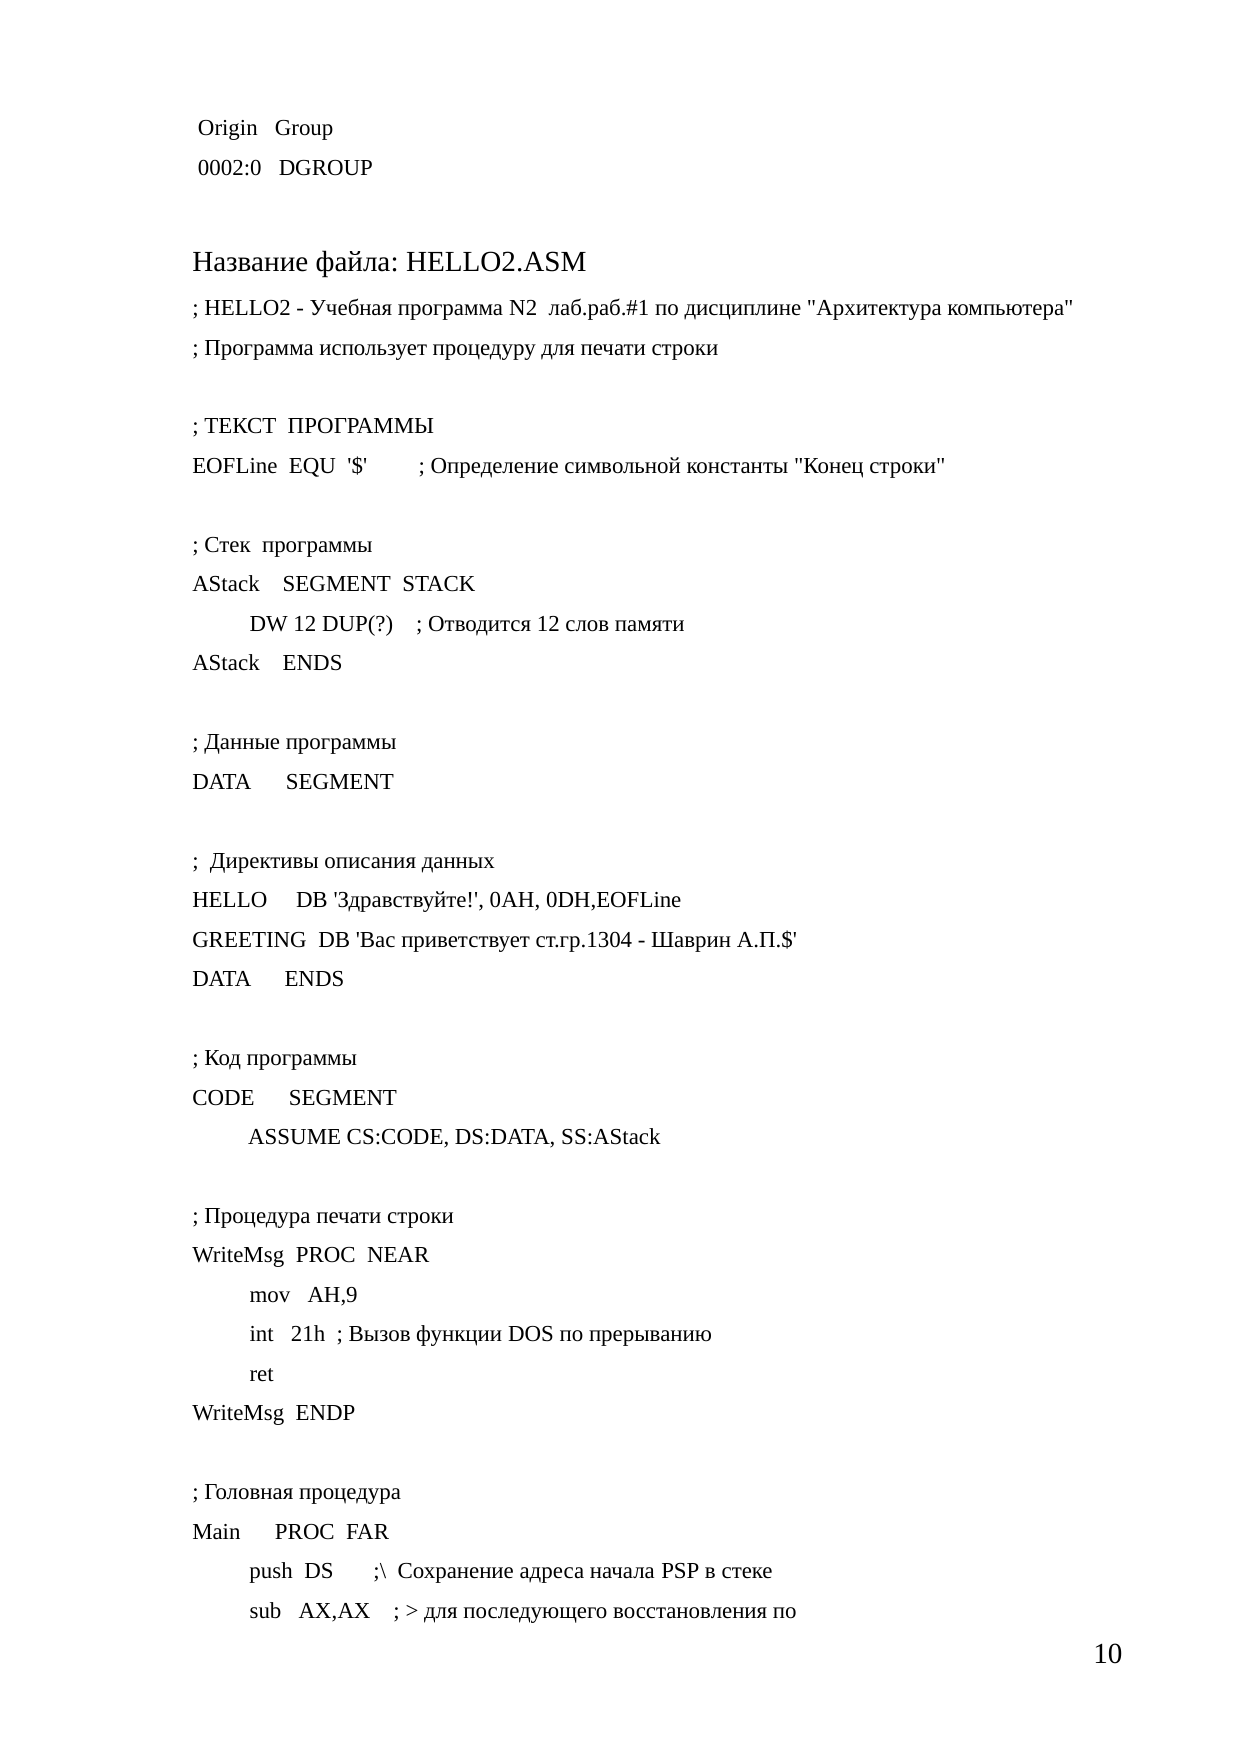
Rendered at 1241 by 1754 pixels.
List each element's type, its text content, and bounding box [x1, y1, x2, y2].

text DATA ENDS [118, 965, 1122, 992]
text sub AX,AX ; > для последующего восстановления по [118, 1597, 1122, 1623]
text Main PROC FAR [118, 1518, 1122, 1544]
text WriteMsg ENDP [118, 1399, 1122, 1426]
text ; ТЕКСТ ПРОГРАММЫ [118, 412, 1122, 439]
text ret [118, 1360, 1122, 1386]
text WriteMsg PROC NEAR [118, 1242, 1122, 1268]
text ; HELLO2 - Учебная программа N2 лаб.раб.#1 по дисциплине "Архитектура компьютера" [118, 294, 1122, 320]
text ; Процедура печати строки [118, 1202, 1122, 1228]
text ; Данные программы [118, 728, 1122, 755]
text HELLO DB 'Здравствуйте!', 0AH, 0DH,EOFLine [118, 886, 1122, 913]
text ; Директивы описания данных [118, 847, 1122, 873]
text ; Стек программы [118, 531, 1122, 557]
text CODE SEGMENT [118, 1084, 1122, 1110]
text Origin Group [118, 114, 1122, 141]
text ; Программа использует процедуру для печати строки [118, 333, 1122, 360]
text int 21h ; Вызов функции DOS по прерыванию [118, 1321, 1122, 1347]
text Название файла: HELLO2.ASM [118, 244, 1122, 277]
text ASSUME CS:CODE, DS:DATA, SS:AStack [118, 1123, 1122, 1149]
text GREETING DB 'Вас приветствует ст.гр.1304 - Шаврин А.П.$' [118, 926, 1122, 952]
text 0002:0 DGROUP [118, 154, 1122, 180]
text ; Код программы [118, 1044, 1122, 1071]
text DW 12 DUP(?) ; Отводится 12 слов памяти [118, 610, 1122, 636]
text ; Головная процедура [118, 1478, 1122, 1505]
text AStack SEGMENT STACK [118, 570, 1122, 597]
text EOFLine EQU '$' ; Определение символьной константы "Конец строки" [118, 452, 1122, 478]
text mov AH,9 [118, 1281, 1122, 1307]
text DATA SEGMENT [118, 768, 1122, 794]
text AStack ENDS [118, 649, 1122, 676]
text push DS ;\ Сохранение адреса начала PSP в стеке [118, 1557, 1122, 1584]
